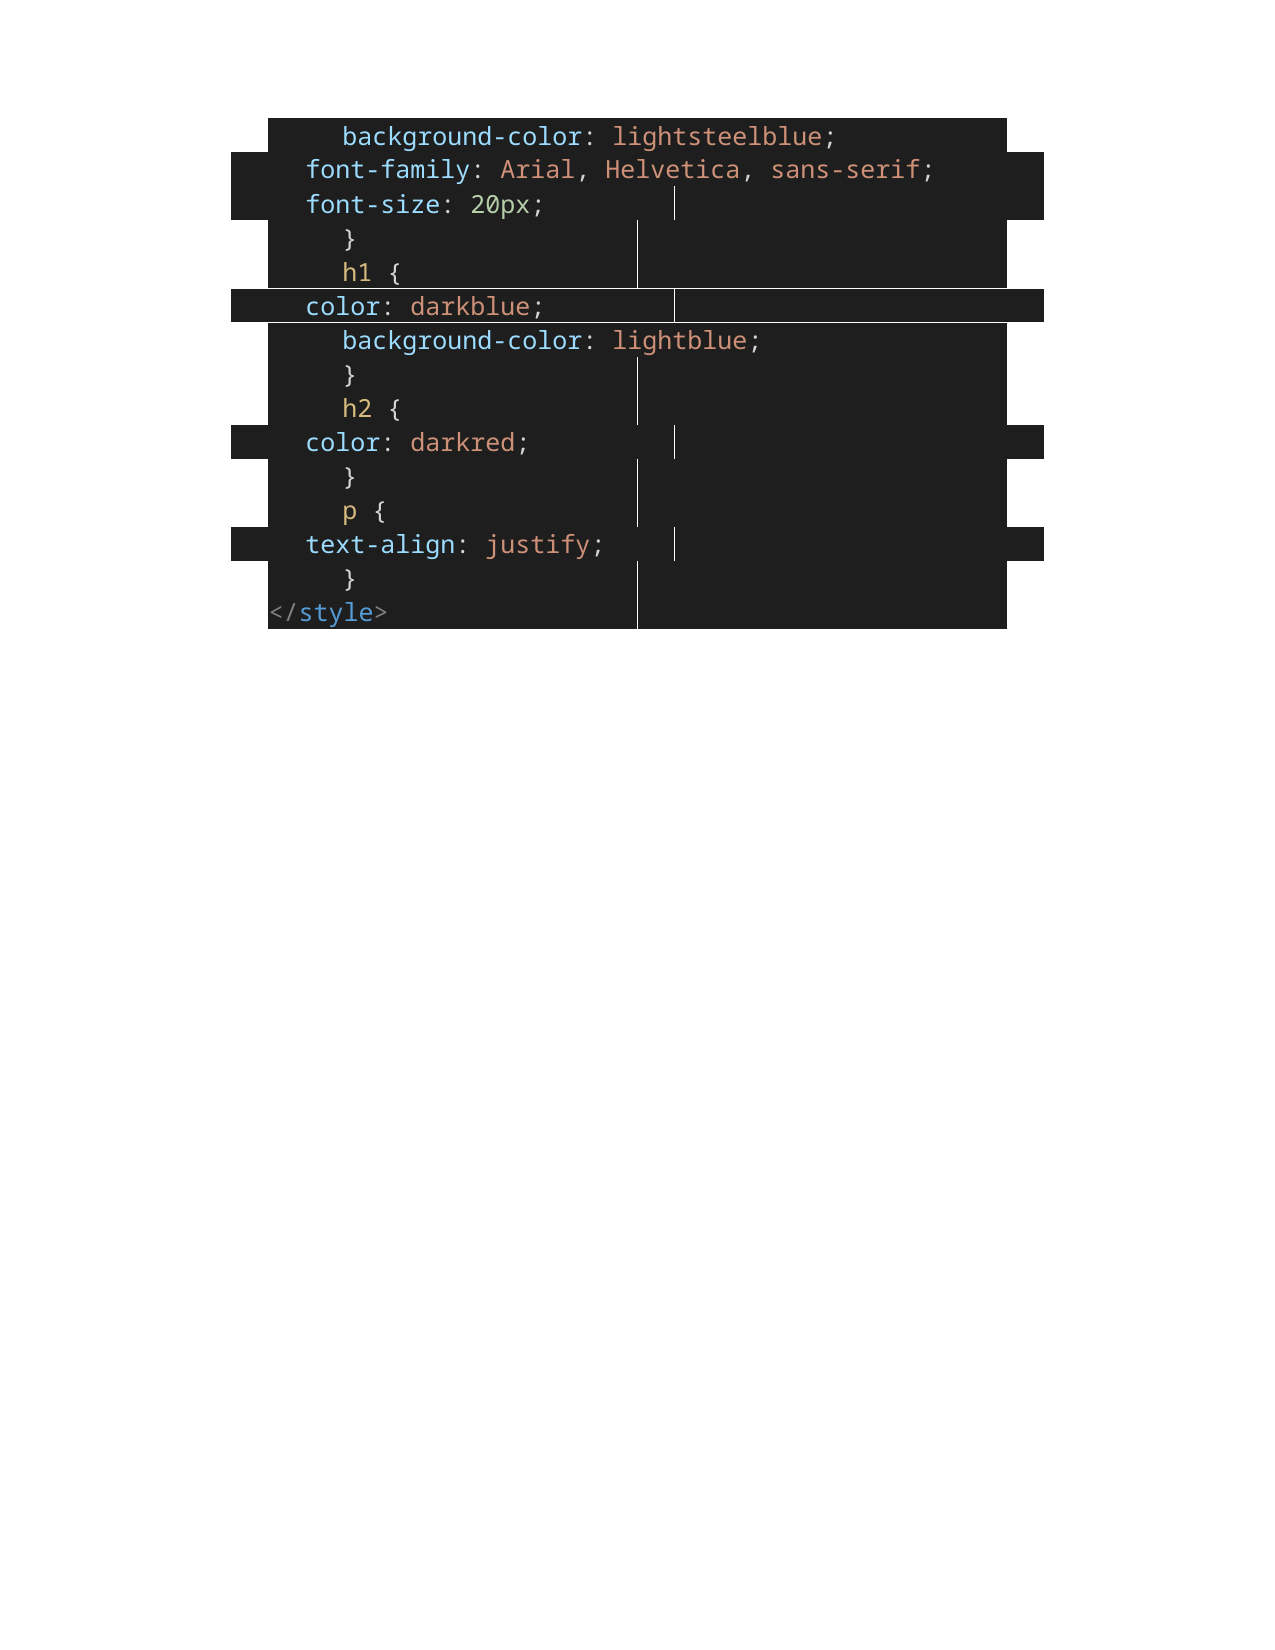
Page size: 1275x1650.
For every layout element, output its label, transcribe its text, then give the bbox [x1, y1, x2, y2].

text } [118, 220, 1157, 254]
text color: darkblue; [118, 288, 1157, 322]
text background-color: lightblue; [118, 322, 1157, 357]
text text-align: justify; [118, 527, 1157, 561]
text p { [118, 493, 1157, 527]
text } [118, 459, 1157, 493]
text color: darkred; [118, 425, 1157, 459]
text } [118, 357, 1157, 391]
text </style> [118, 595, 1157, 629]
text background-color: lightsteelblue; [118, 118, 1157, 152]
text font-size: 20px; [118, 186, 1157, 220]
text font-family: Arial, Helvetica, sans-serif; [118, 152, 1157, 186]
text h2 { [118, 391, 1157, 425]
text h1 { [118, 254, 1157, 288]
text } [118, 561, 1157, 595]
